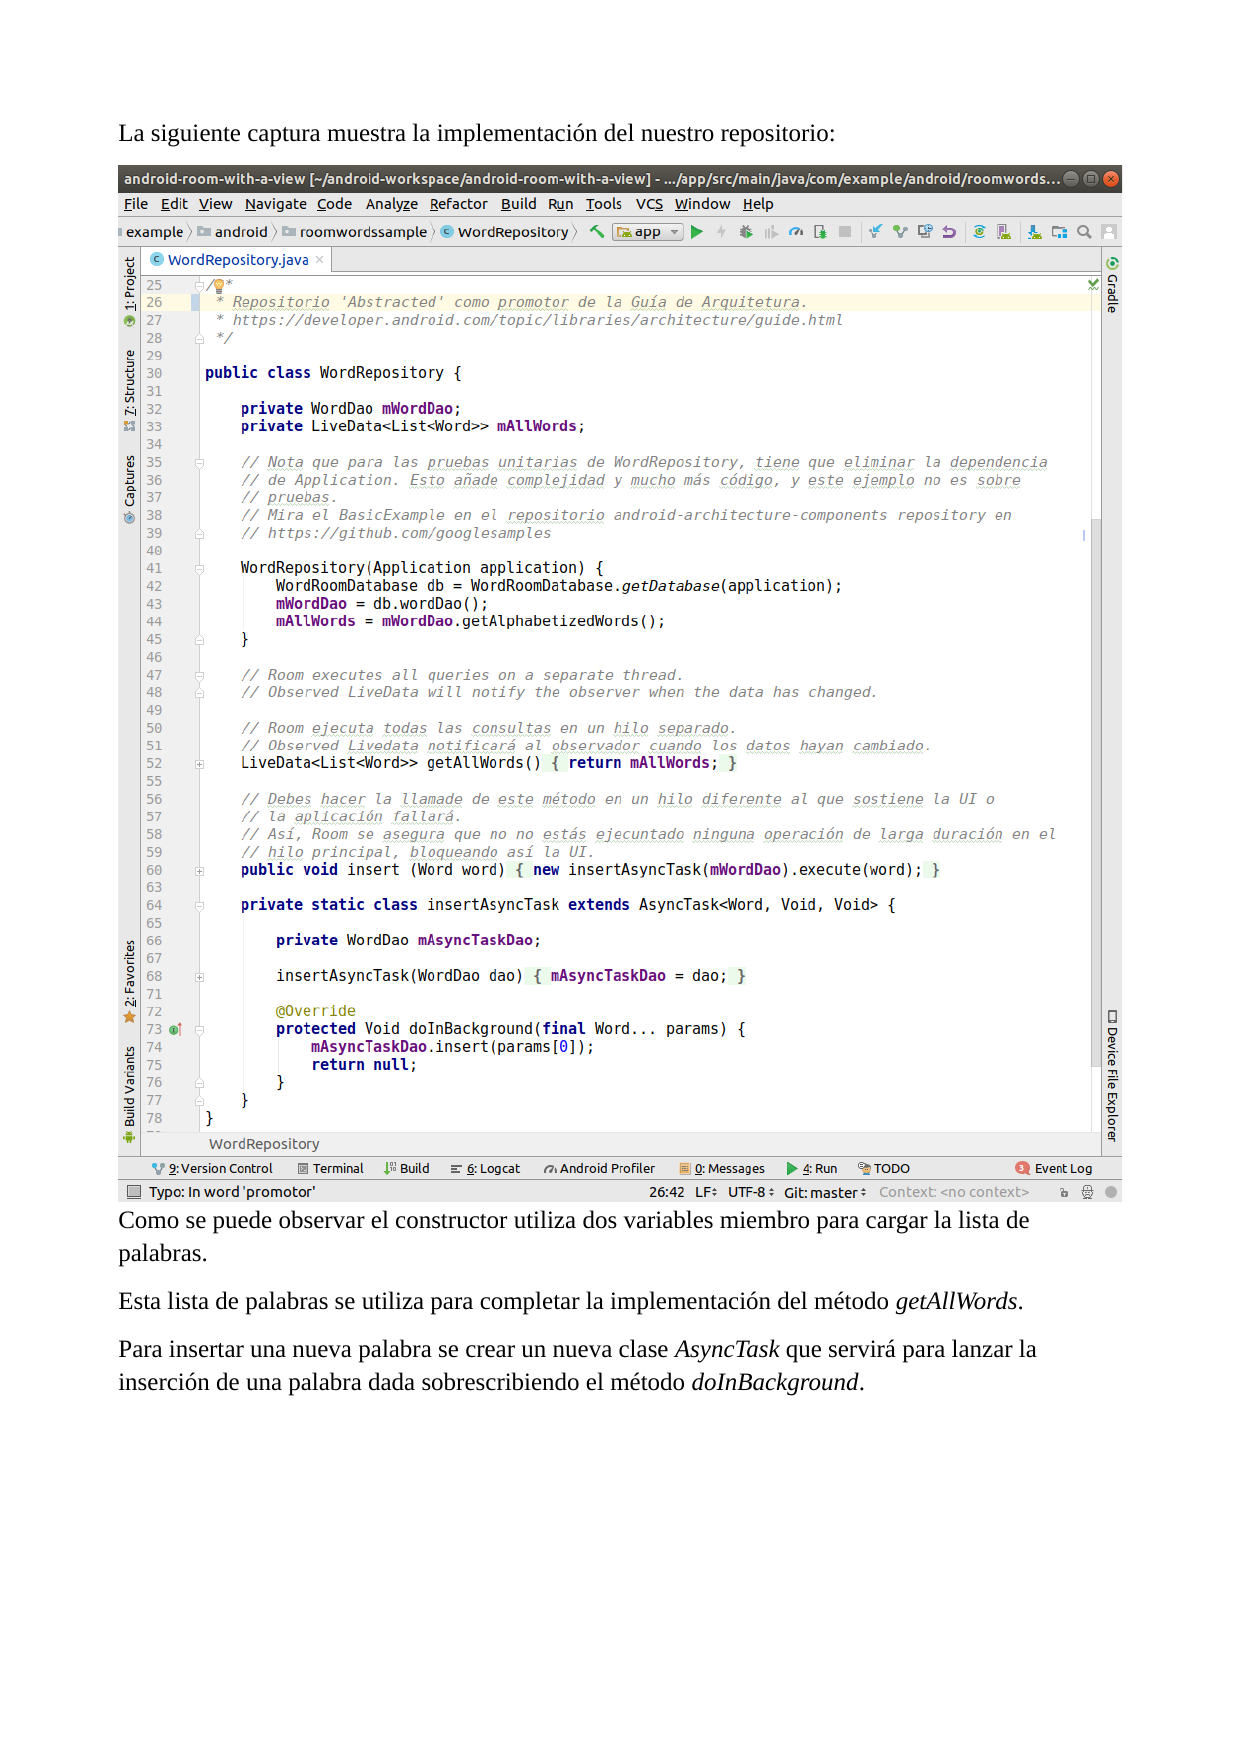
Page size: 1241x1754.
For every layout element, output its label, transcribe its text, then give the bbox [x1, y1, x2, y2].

text Esta lista de palabras se utiliza para completar la implementación del método getAllWords. [118, 1286, 1122, 1315]
text Para insertar una nueva palabra se crear un nueva clase AsyncTask que servirá para lanzar la inserción de una palabra dada sobrescribiendo el método doInBackground. [118, 1334, 1122, 1395]
text Como se puede observar el constructor utiliza dos variables miembro para cargar la lista de palabras. [118, 1202, 1122, 1267]
picture [118, 165, 1123, 1202]
text La siguiente captura muestra la implementación del nuestro repositorio: [118, 118, 1122, 147]
